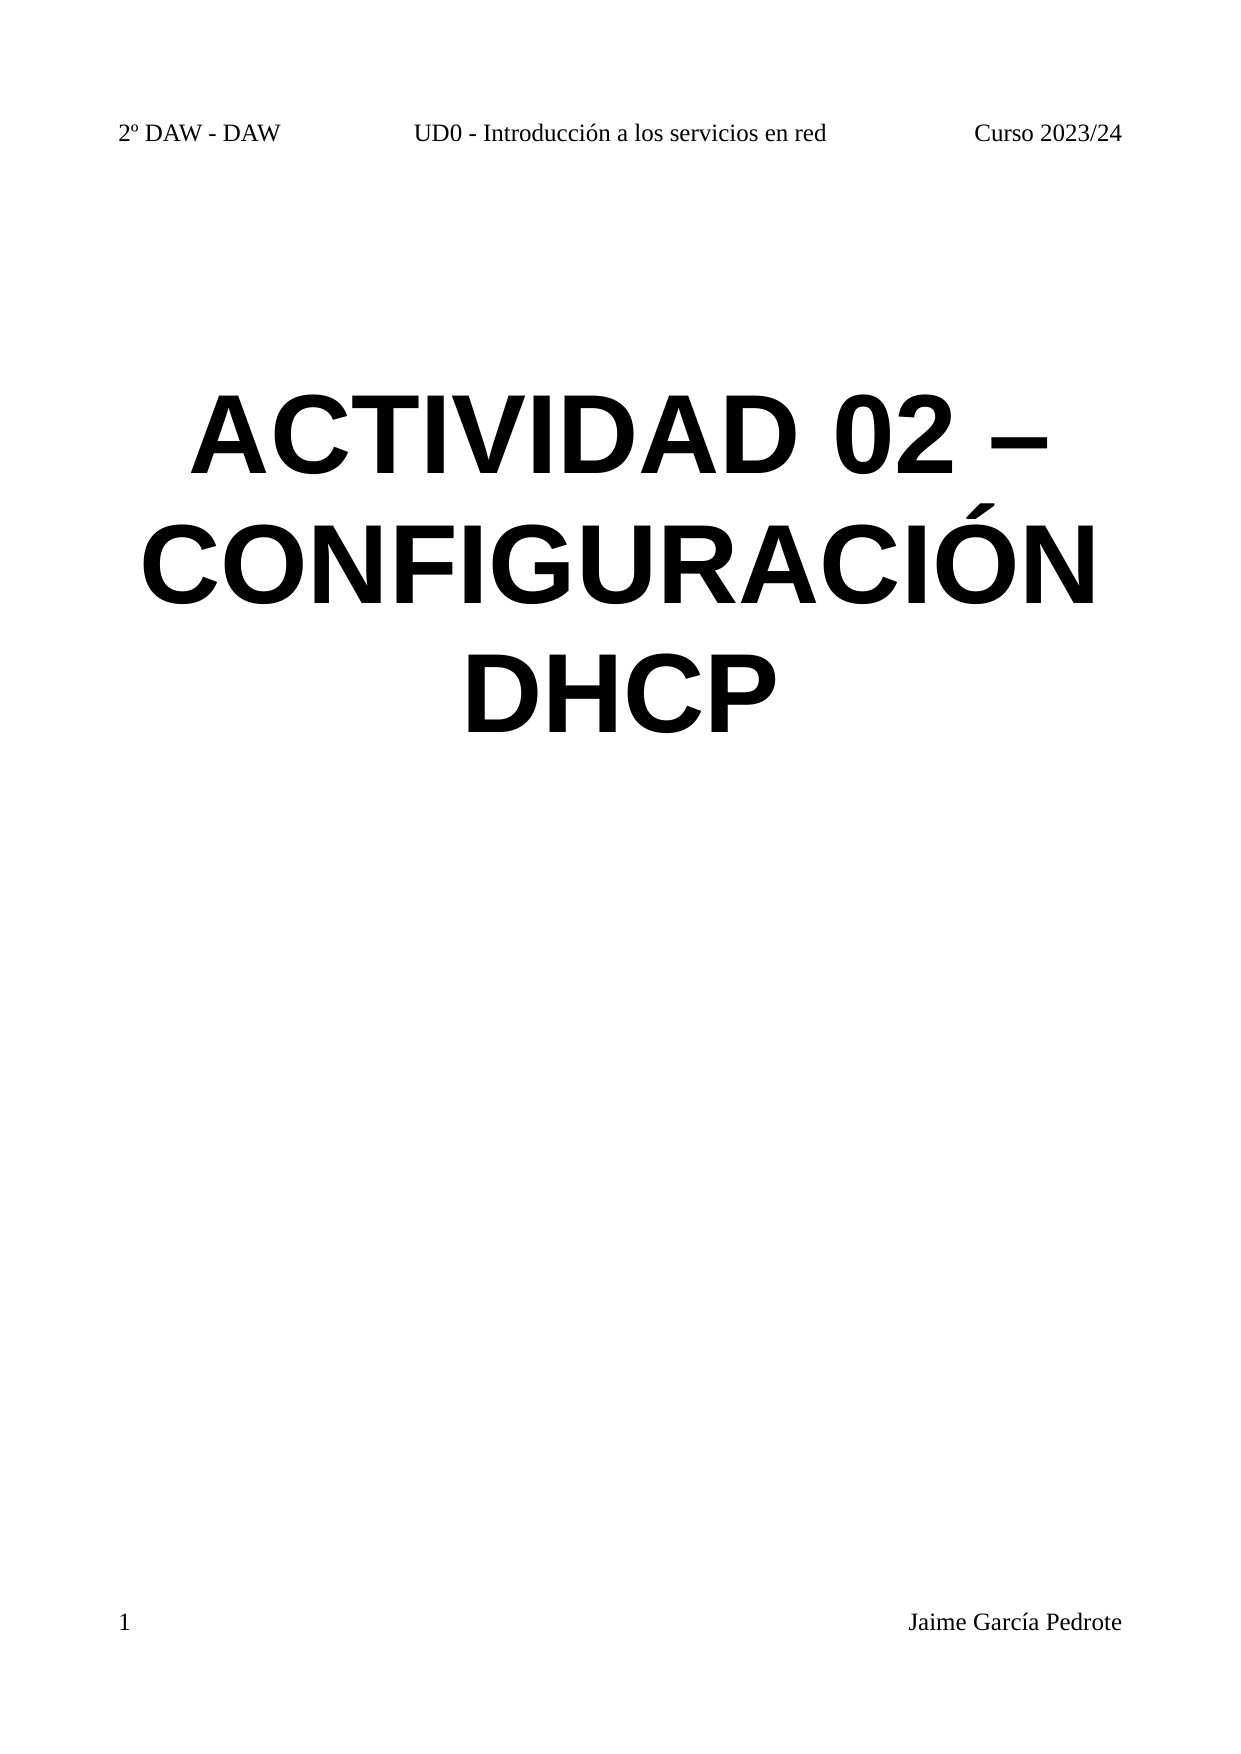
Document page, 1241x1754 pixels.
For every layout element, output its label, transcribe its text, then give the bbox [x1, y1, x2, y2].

title ACTIVIDAD 02 – CONFIGURACIÓN DHCP [118, 368, 1122, 756]
